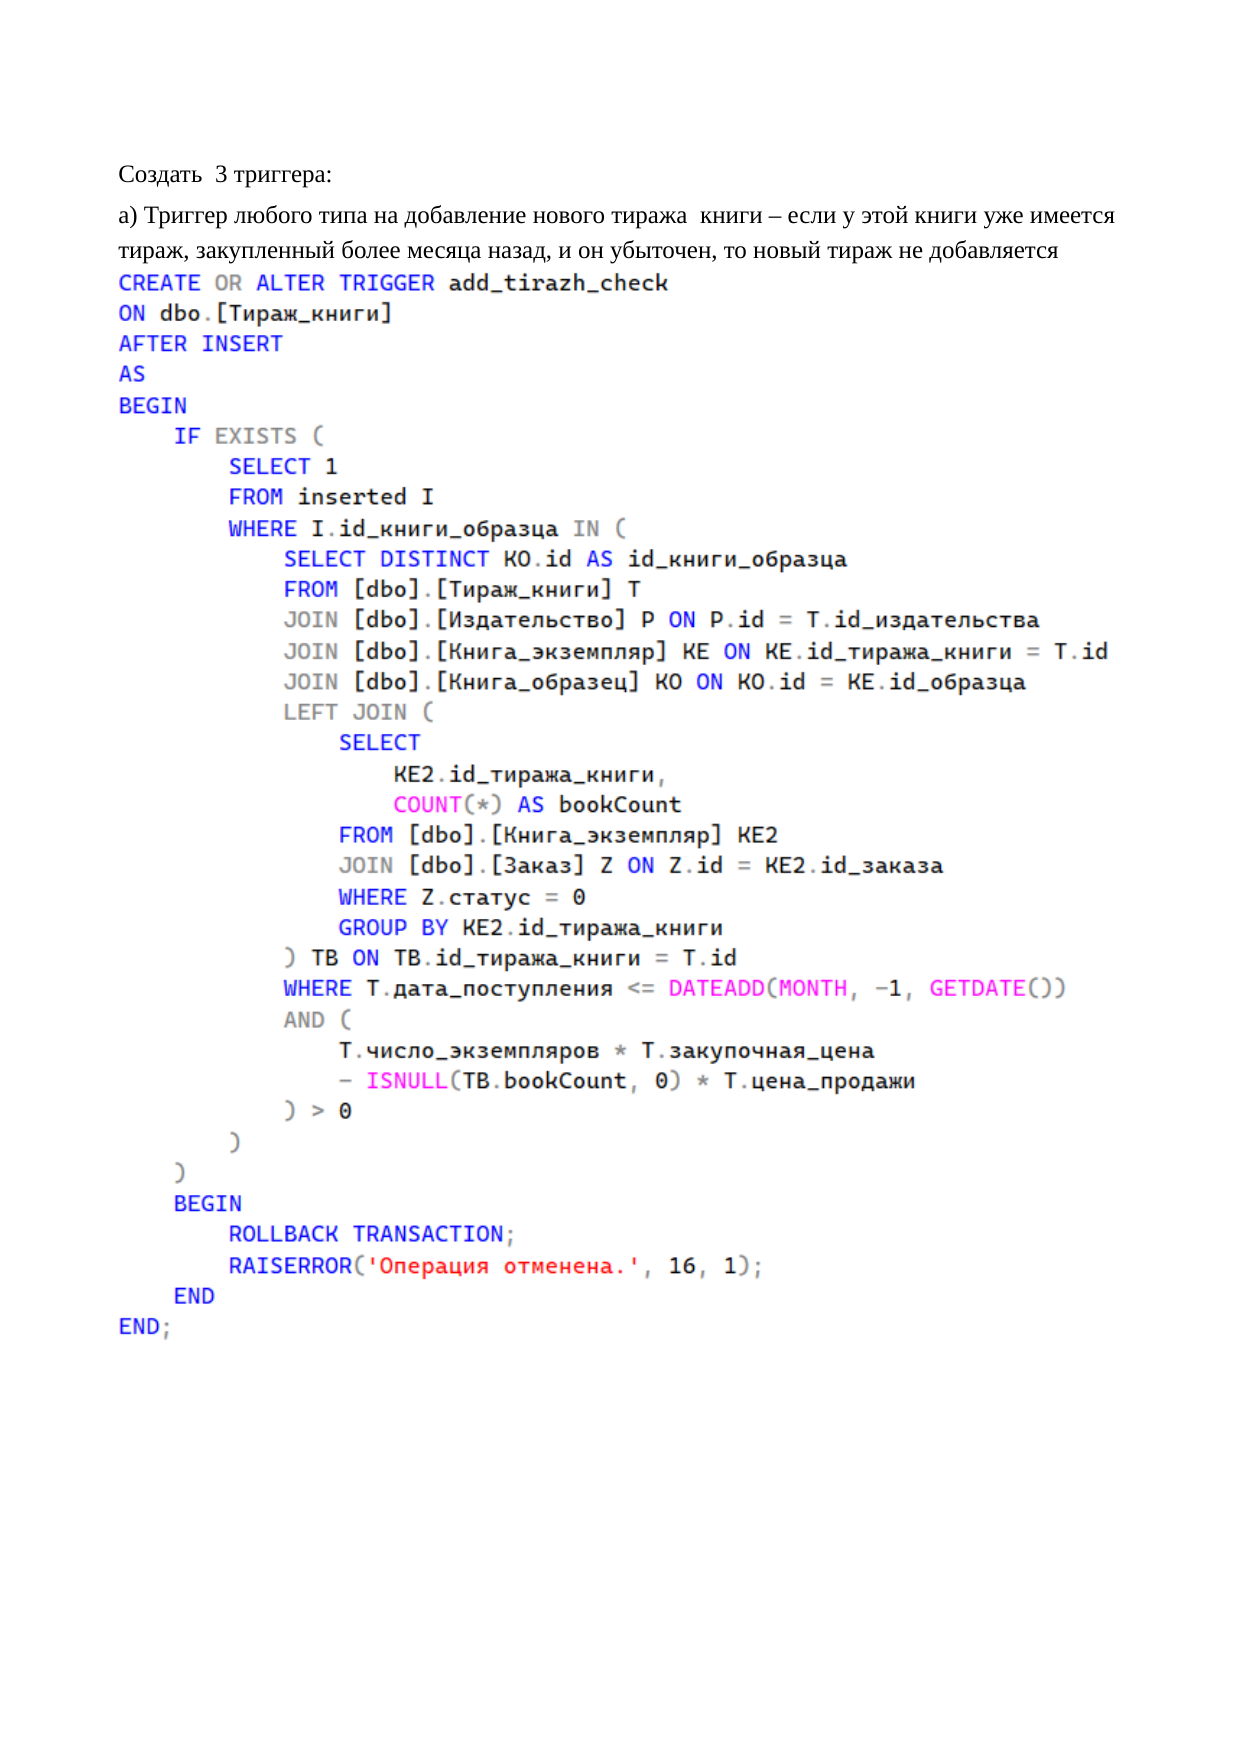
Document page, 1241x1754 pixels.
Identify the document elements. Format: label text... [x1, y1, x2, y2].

text Создать 3 триггера: [118, 159, 1122, 188]
picture [118, 269, 1122, 1340]
text a) Триггер любого типа на добавление нового тиража книги – если у этой книги уже имеется тираж, закупленный более месяца назад, и он убыточен, то новый тираж не добавляется [118, 201, 1122, 264]
